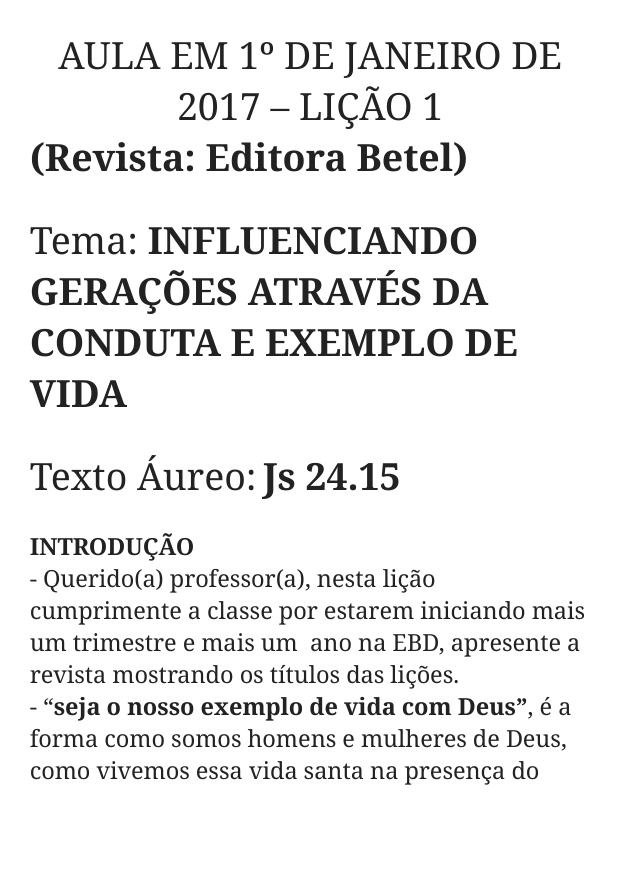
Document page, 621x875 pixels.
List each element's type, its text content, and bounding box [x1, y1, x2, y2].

text Tema: INFLUENCIANDO GERAÇÕES ATRAVÉS DA CONDUTA E EXEMPLO DE VIDA [29, 214, 591, 419]
text Texto Áureo: Js 24.15 [29, 451, 591, 502]
text AULA EM 1º DE JANEIRO DE 2017 – LIÇÃO 1 [29, 29, 591, 132]
text - “seja o nosso exemplo de vida com Deus”, é a forma como somos homens e mulheres de Deus, como vivemos essa vida santa na presença do [29, 690, 591, 786]
text (Revista: Editora Betel) [29, 132, 591, 183]
text INTRODUÇÃO [29, 531, 591, 562]
text - Querido(a) professor(a), nesta lição cumprimente a classe por estarem iniciando mais um trimestre e mais um ano na EBD, apresente a revista mostrando os títulos das lições. [29, 562, 591, 690]
